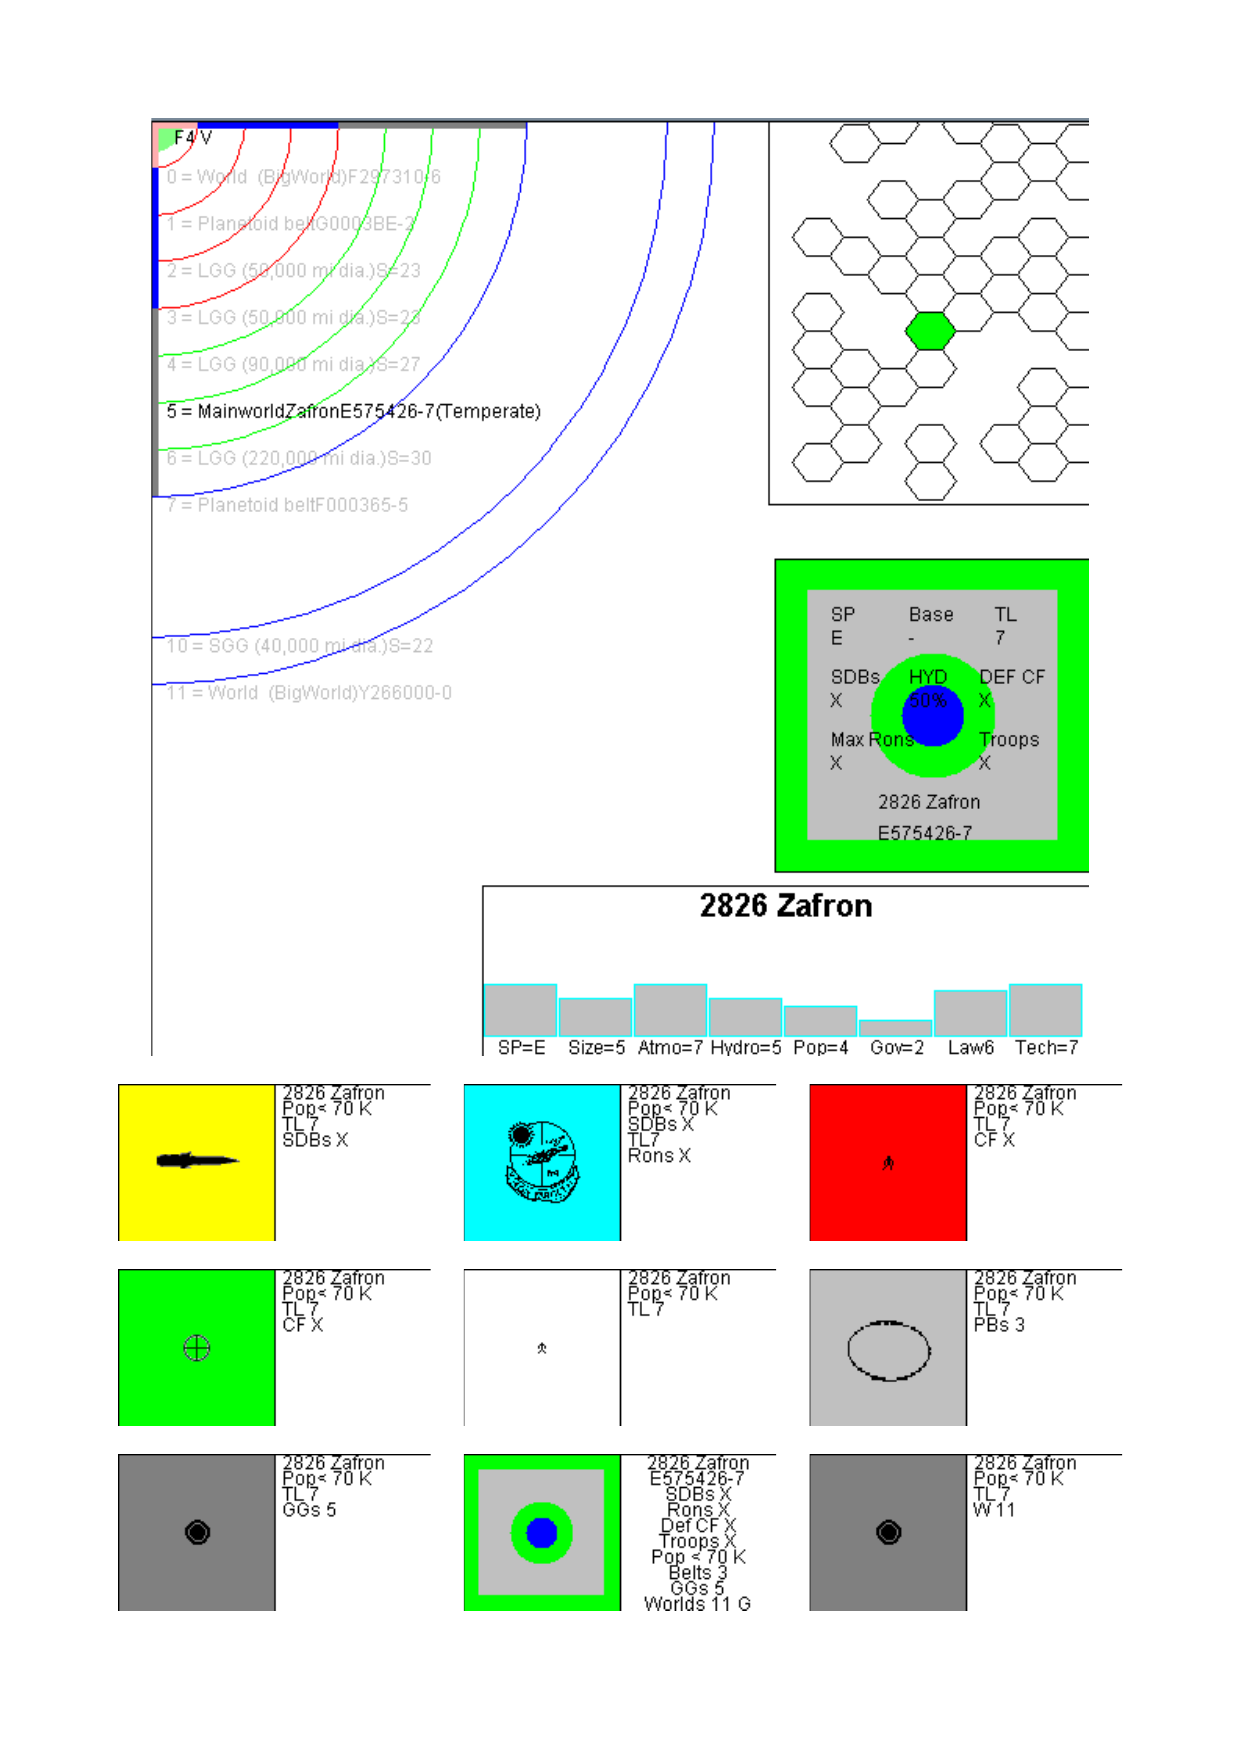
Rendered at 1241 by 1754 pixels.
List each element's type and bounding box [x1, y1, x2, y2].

picture [463, 1454, 777, 1611]
picture [809, 1084, 1123, 1241]
picture [809, 1269, 1123, 1426]
picture [118, 1084, 431, 1241]
picture [151, 118, 1089, 1056]
picture [118, 1454, 431, 1611]
picture [118, 1269, 431, 1426]
picture [809, 1454, 1123, 1611]
picture [463, 1269, 777, 1426]
picture [463, 1084, 777, 1241]
